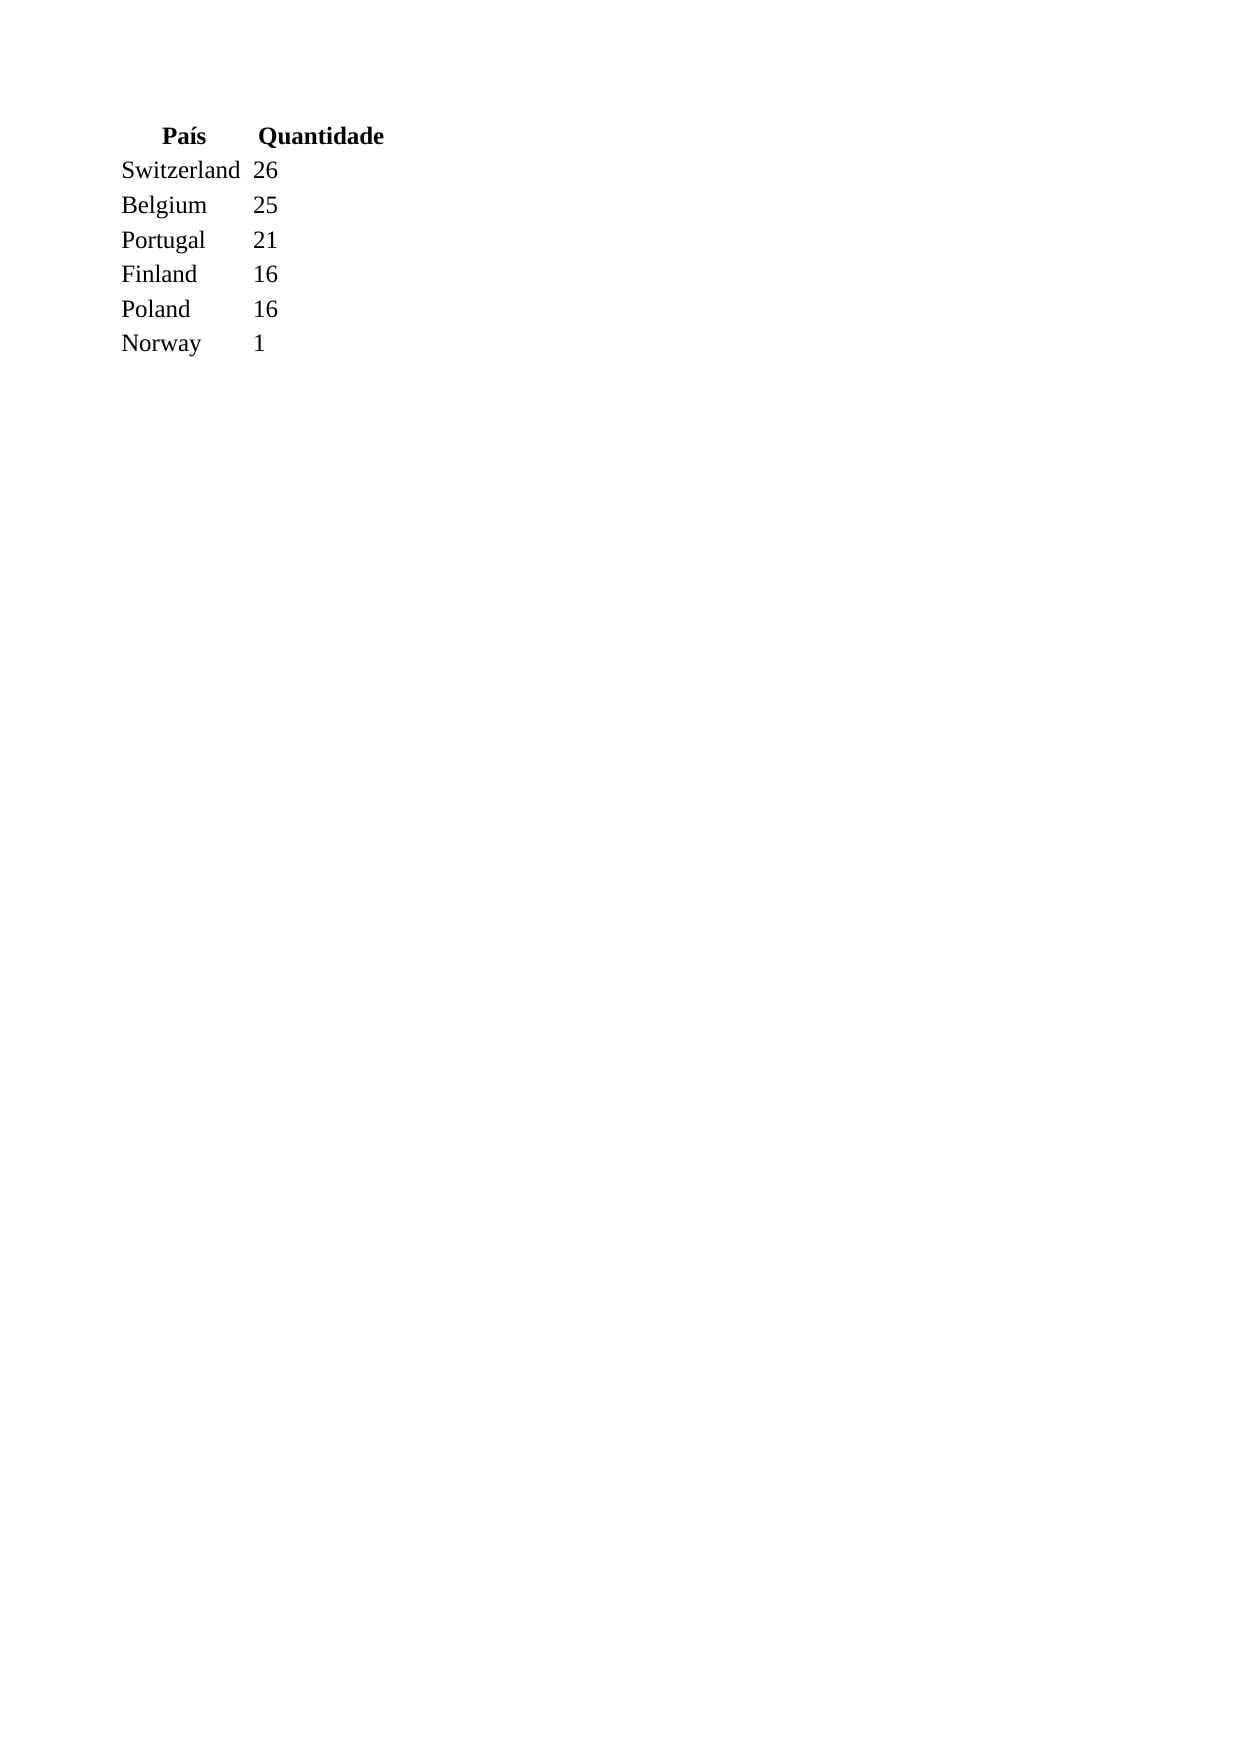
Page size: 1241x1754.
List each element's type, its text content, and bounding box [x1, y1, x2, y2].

table_cell Portugal [118, 222, 250, 256]
table_cell 25 [250, 187, 392, 222]
table_cell 1 [250, 326, 392, 360]
table_header País [118, 118, 250, 153]
table_cell Finland [118, 256, 250, 291]
table_cell Switzerland [118, 153, 250, 187]
table_cell 21 [250, 222, 392, 256]
table_header Quantidade [250, 118, 392, 153]
table_cell Poland [118, 291, 250, 326]
table_cell Belgium [118, 187, 250, 222]
table_cell 26 [250, 153, 392, 187]
table_cell 16 [250, 291, 392, 326]
table_cell 16 [250, 256, 392, 291]
table_cell Norway [118, 326, 250, 360]
